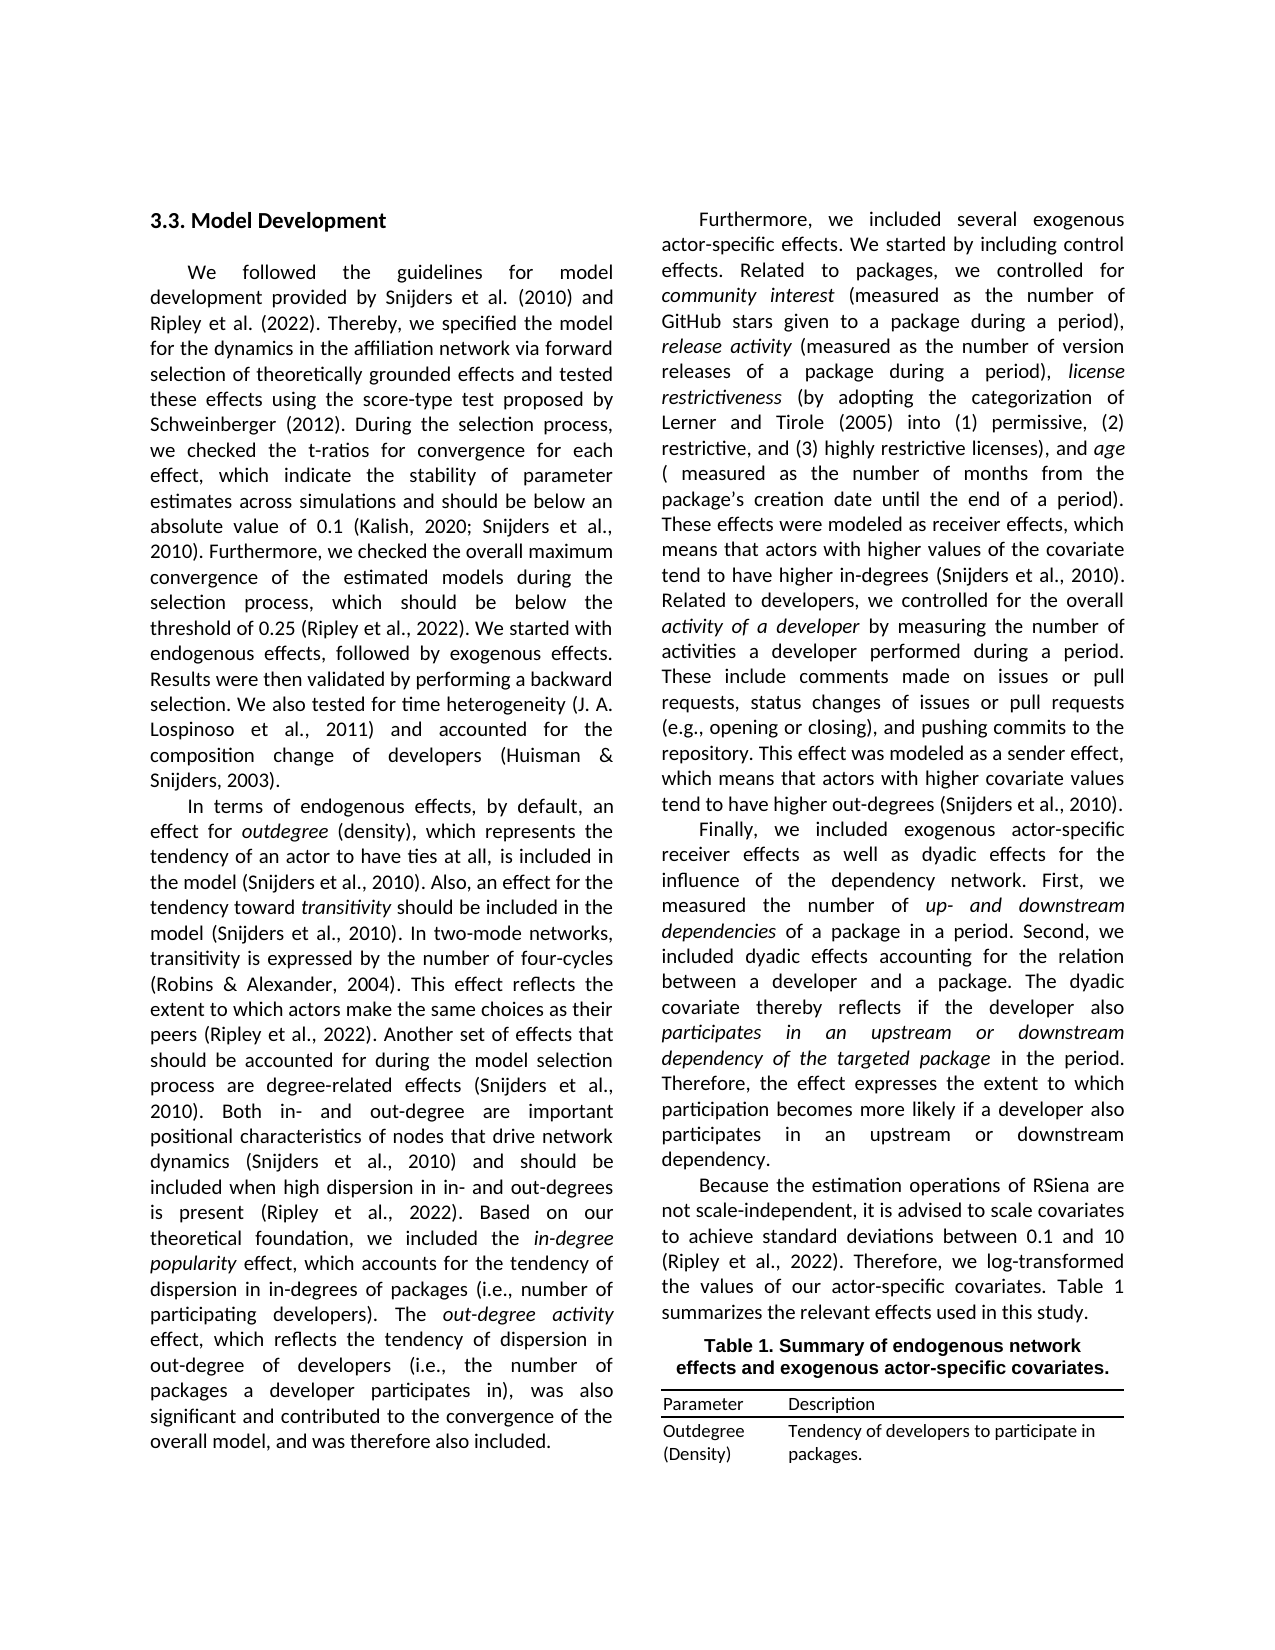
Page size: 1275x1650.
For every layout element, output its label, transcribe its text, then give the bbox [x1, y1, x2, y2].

table_cell Outdegree (Density) [661, 1418, 787, 1466]
subtitle 3.3. Model Development [150, 206, 614, 234]
text Because the estimation operations of RSiena are not scale-independent, it is advised to scale covariates to achieve standard deviations between 0.1 and 10 (Ripley et al., 2022). Therefore, we log-transformed the values of our actor-specific covariates. Table 1 summarizes the relevant effects used in this study. [661, 1172, 1125, 1324]
table_cell Description [787, 1391, 1124, 1416]
text Finally, we included exogenous actor-specific receiver effects as well as dyadic effects for the influence of the dependency network. First, we measured the number of up- and downstream dependencies of a package in a period. Second, we included dyadic effects accounting for the relation between a developer and a package. The dyadic covariate thereby reflects if the developer also participates in an upstream or downstream dependency of the targeted package in the period. Therefore, the effect expresses the extent to which participation becomes more likely if a developer also participates in an upstream or downstream dependency. [661, 816, 1125, 1172]
text We followed the guidelines for model development provided by Snijders et al. (2010) and Ripley et al. (2022). Thereby, we specified the model for the dynamics in the affiliation network via forward selection of theoretically grounded effects and tested these effects using the score-type test proposed by Schweinberger (2012). During the selection process, we checked the t-ratios for convergence for each effect, which indicate the stability of parameter estimates across simulations and should be below an absolute value of 0.1 (Kalish, 2020; Snijders et al., 2010). Furthermore, we checked the overall maximum convergence of the estimated models during the selection process, which should be below the threshold of 0.25 (Ripley et al., 2022). We started with endogenous effects, followed by exogenous effects. Results were then validated by performing a backward selection. We also tested for time heterogeneity (J. A. Lospinoso et al., 2011) and accounted for the composition change of developers (Huisman & Snijders, 2003). [150, 259, 614, 793]
table_header Table 1. Summary of endogenous network effects and exogenous actor-specific covariates. [661, 1325, 1124, 1388]
table_cell Tendency of developers to participate in packages. [787, 1418, 1124, 1466]
text In terms of endogenous effects, by default, an effect for outdegree (density), which represents the tendency of an actor to have ties at all, is included in the model (Snijders et al., 2010). Also, an effect for the tendency toward transitivity should be included in the model (Snijders et al., 2010). In two-mode networks, transitivity is expressed by the number of four-cycles (Robins & Alexander, 2004). This effect reflects the extent to which actors make the same choices as their peers (Ripley et al., 2022). Another set of effects that should be accounted for during the model selection process are degree-related effects (Snijders et al., 2010). Both in- and out-degree are important positional characteristics of nodes that drive network dynamics (Snijders et al., 2010) and should be included when high dispersion in in- and out-degrees is present (Ripley et al., 2022). Based on our theoretical foundation, we included the in-degree popularity effect, which accounts for the tendency of dispersion in in-degrees of packages (i.e., number of participating developers). The out-degree activity effect, which reflects the tendency of dispersion in out-degree of developers (i.e., the number of packages a developer participates in), was also significant and contributed to the convergence of the overall model, and was therefore also included. [150, 793, 614, 1454]
table_cell Parameter [661, 1391, 787, 1416]
text Furthermore, we included several exogenous actor-specific effects. We started by including control effects. Related to packages, we controlled for community interest (measured as the number of GitHub stars given to a package during a period), release activity (measured as the number of version releases of a package during a period), license restrictiveness (by adopting the categorization of Lerner and Tirole (2005) into (1) permissive, (2) restrictive, and (3) highly restrictive licenses), and age ( measured as the number of months from the package’s creation date until the end of a period). These effects were modeled as receiver effects, which means that actors with higher values of the covariate tend to have higher in-degrees (Snijders et al., 2010). Related to developers, we controlled for the overall activity of a developer by measuring the number of activities a developer performed during a period. These include comments made on issues or pull requests, status changes of issues or pull requests (e.g., opening or closing), and pushing commits to the repository. This effect was modeled as a sender effect, which means that actors with higher covariate values tend to have higher out-degrees (Snijders et al., 2010). [661, 206, 1125, 816]
